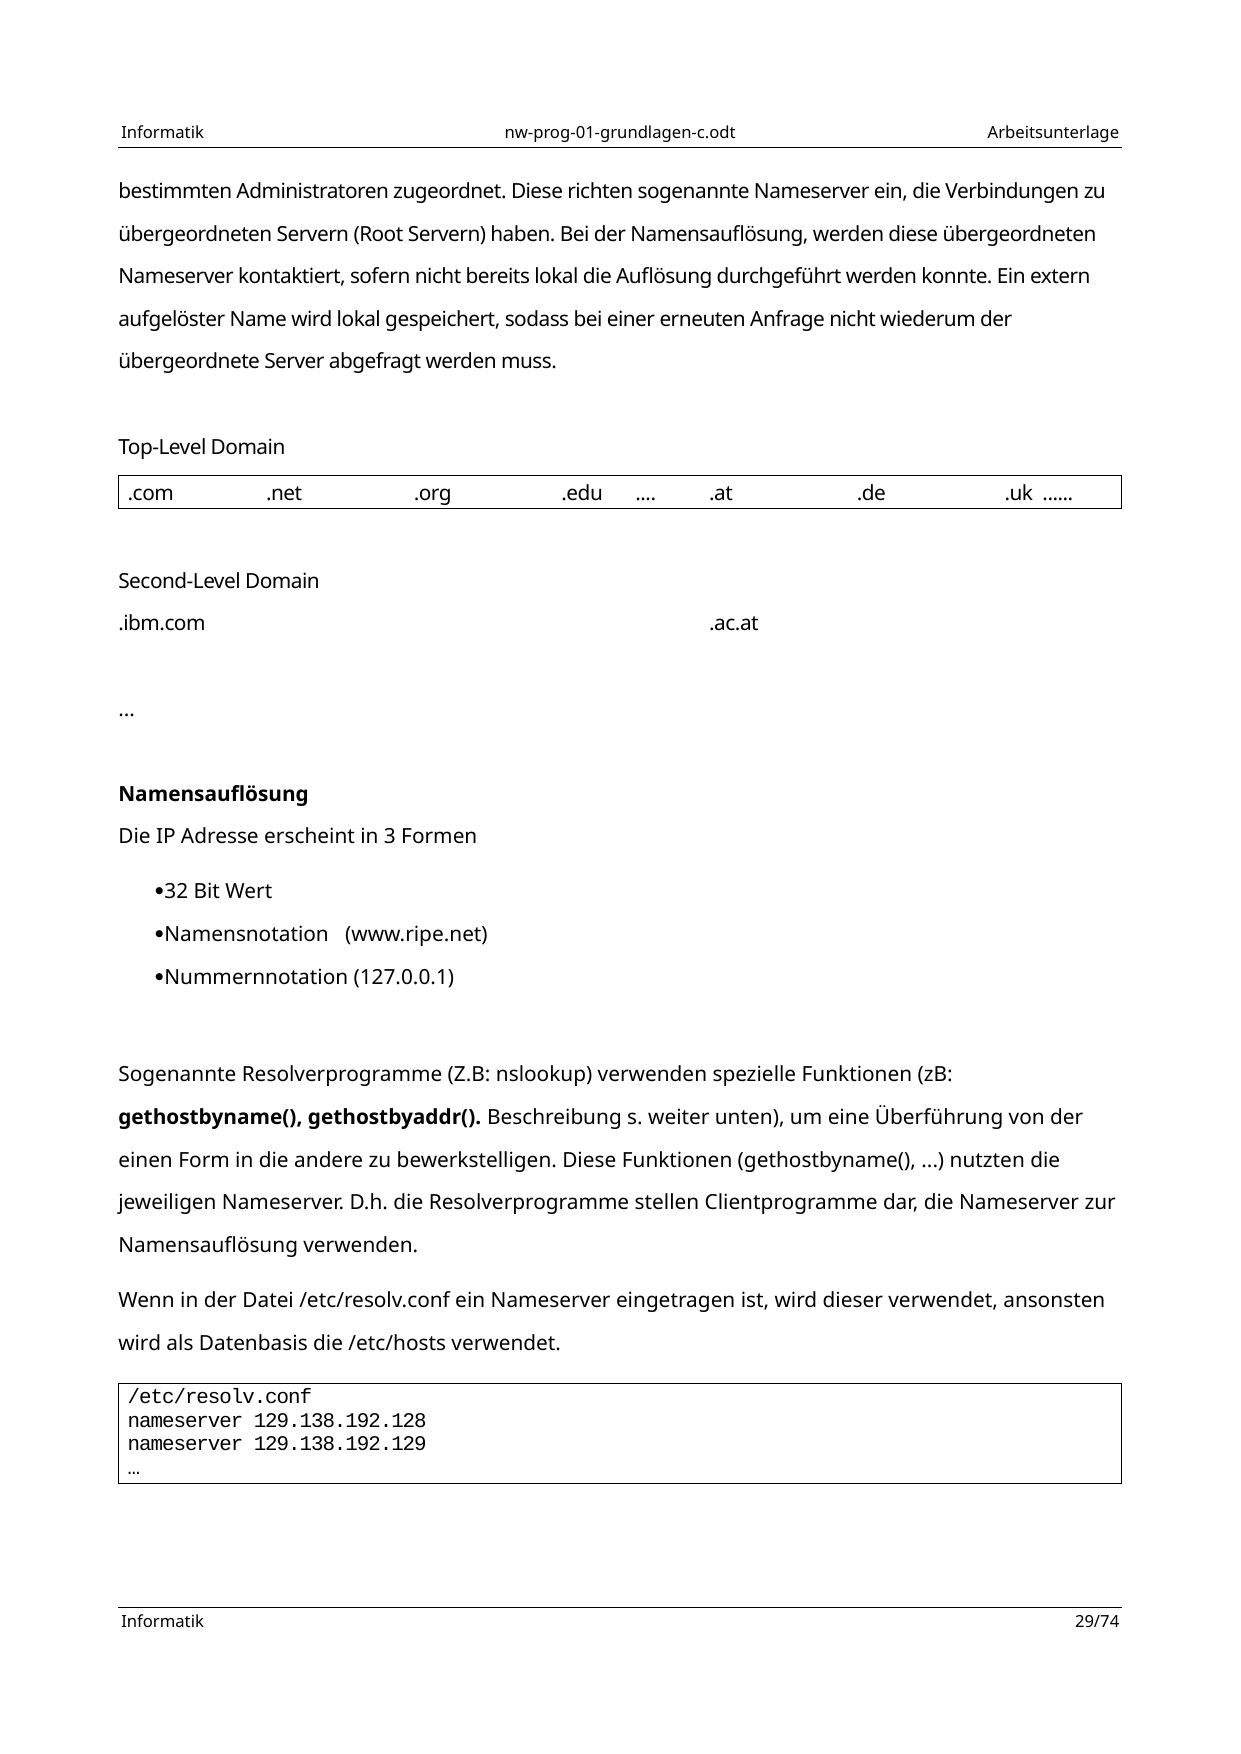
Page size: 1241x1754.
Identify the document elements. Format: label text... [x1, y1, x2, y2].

list Namensnotation (www.ripe.net) [156, 919, 1122, 948]
text .com .net .org .edu .... .at .de .uk ...... [119, 476, 1121, 508]
text Wenn in der Datei /etc/resolv.conf ein Nameserver eingetragen ist, wird dieser verwendet, ansonsten wird als Datenbasis die /etc/hosts verwendet. [118, 1285, 1122, 1356]
text .ibm.com .ac.at [118, 608, 1122, 637]
text ... [118, 694, 1122, 722]
text nameserver 129.138.192.128 [119, 1406, 1121, 1430]
text Second-Level Domain [118, 566, 1122, 594]
list 32 Bit Wert [156, 877, 1122, 905]
list Nummernnotation (127.0.0.1) [156, 962, 1122, 990]
text Top-Level Domain [118, 432, 1122, 460]
text Die IP Adresse erscheint in 3 Formen [118, 822, 1122, 850]
text /etc/resolv.conf [119, 1384, 1121, 1406]
text nameserver 129.138.192.129 … [119, 1430, 1121, 1483]
text Sogenannte Resolverprogramme (Z.B: nslookup) verwenden spezielle Funktionen (zB: gethostbyname(), gethostbyaddr(). Beschreibung s. weiter unten), um eine Überführung von der einen Form in die andere zu bewerkstelligen. Diese Funktionen (gethostbyname(), ...) nutzten die jeweiligen Nameserver. D.h. die Resolverprogramme stellen Clientprogramme dar, die Nameserver zur Namensauflösung verwenden. [118, 1059, 1122, 1258]
text Namensauflösung [118, 779, 1122, 807]
text bestimmten Administratoren zugeordnet. Diese richten sogenannte Nameserver ein, die Verbindungen zu übergeordneten Servern (Root Servern) haben. Bei der Namensauflösung, werden diese übergeordneten Nameserver kontaktiert, sofern nicht bereits lokal die Auflösung durchgeführt werden konnte. Ein extern aufgelöster Name wird lokal gespeichert, sodass bei einer erneuten Anfrage nicht wiederum der übergeordnete Server abgefragt werden muss. [118, 176, 1122, 375]
